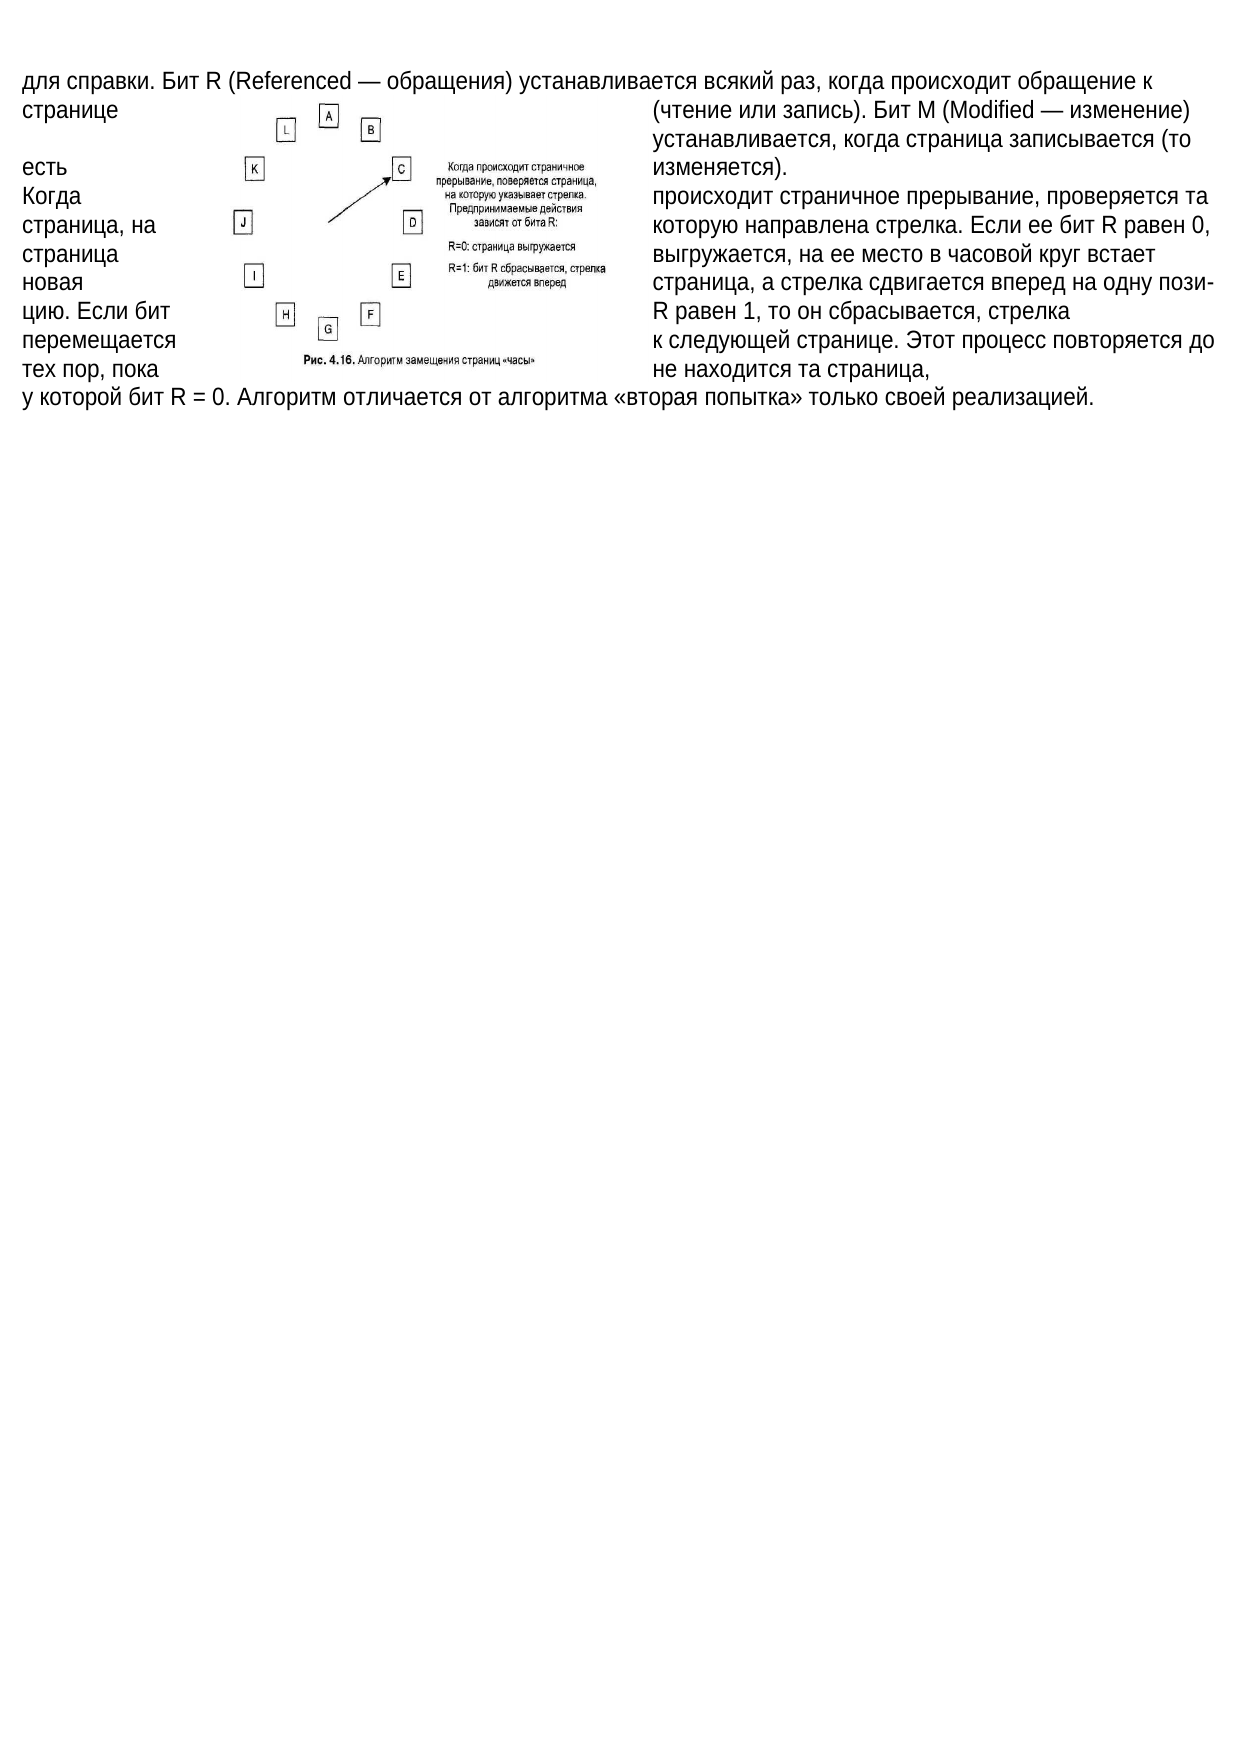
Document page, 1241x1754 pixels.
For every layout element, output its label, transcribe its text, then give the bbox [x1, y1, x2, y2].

text у которой бит R = 0. Алгоритм от­личается от алгоритма «вторая попытка» только своей реализацией. [22, 382, 1215, 440]
picture [190, 95, 649, 383]
text Когда происходит страничное прерывание, проверяется та страница, на кото­рую направлена стрелка. Если ее бит R равен 0, страница выгружается, на ее место в часовой круг встает новая страница, а стрелка сдвигается вперед на одну пози­цию. Если бит R равен 1, то он сбрасывается, стрелка перемещается к следующей странице. Этот процесс повторяется до тех пор, пока не находится та страница, [22, 181, 190, 382]
text Когда происходит страничное прерывание, проверяется та страница, на кото­рую направлена стрелка. Если ее бит R равен 0, страница выгружается, на ее место в часовой круг встает новая страница, а стрелка сдвигается вперед на одну пози­цию. Если бит R равен 1, то он сбрасывается, стрелка перемещается к следующей странице. Этот процесс повторяется до тех пор, пока не находится та страница, [649, 181, 1215, 382]
text для справки. Бит R (Referenced — обращения) устанавливается всякий раз, когда происходит обращение к странице (чтение или запись). Бит М (Modified — изменение) устанавливается, когда страница записывается (то есть изменяется). [22, 66, 1215, 181]
